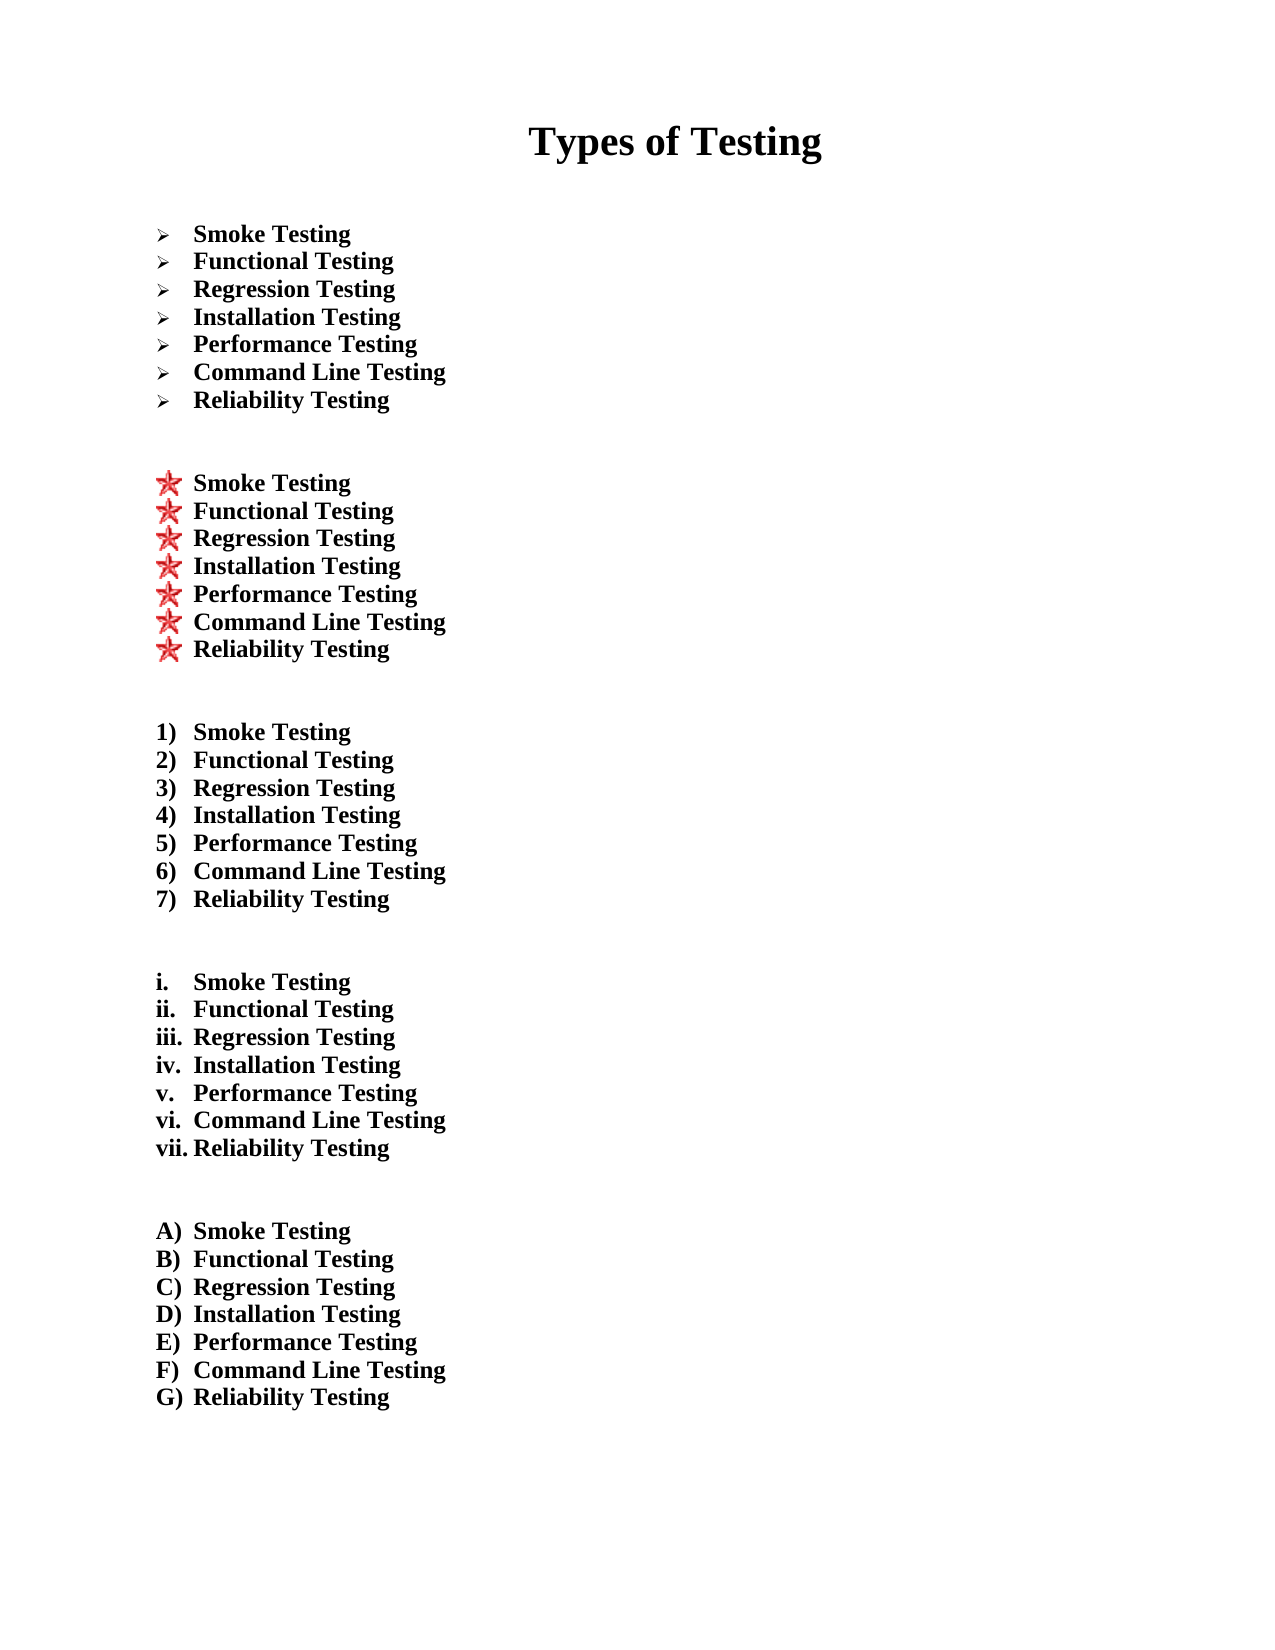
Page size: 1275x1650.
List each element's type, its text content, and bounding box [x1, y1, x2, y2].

list Command Line Testing [156, 358, 1157, 386]
text Types of Testing [118, 118, 1157, 164]
list Functional Testing [156, 1245, 1157, 1273]
list Regression Testing [156, 774, 1157, 802]
list Installation Testing [156, 303, 1157, 331]
list Performance Testing [156, 331, 1157, 358]
list Installation Testing [156, 1051, 1157, 1079]
list Command Line Testing [156, 608, 1157, 635]
list Smoke Testing [156, 968, 1157, 996]
list Regression Testing [156, 524, 1157, 552]
picture [156, 470, 182, 496]
list Functional Testing [156, 497, 1157, 524]
list Performance Testing [156, 829, 1157, 857]
list Reliability Testing [156, 635, 1157, 663]
list Smoke Testing [156, 718, 1157, 746]
list Functional Testing [156, 247, 1157, 275]
list Reliability Testing [156, 1383, 1157, 1411]
list Smoke Testing [156, 1217, 1157, 1245]
list Performance Testing [156, 1079, 1157, 1106]
list Regression Testing [156, 1023, 1157, 1051]
picture [156, 553, 182, 579]
list Installation Testing [156, 1300, 1157, 1328]
picture [156, 525, 182, 551]
list Reliability Testing [156, 386, 1157, 414]
list Regression Testing [156, 275, 1157, 303]
list Functional Testing [156, 746, 1157, 774]
list Performance Testing [156, 580, 1157, 608]
picture [156, 636, 182, 662]
list Reliability Testing [156, 1134, 1157, 1162]
list Performance Testing [156, 1328, 1157, 1356]
picture [156, 608, 182, 634]
list Reliability Testing [156, 885, 1157, 912]
list Smoke Testing [156, 469, 1157, 497]
list Installation Testing [156, 552, 1157, 580]
list Installation Testing [156, 802, 1157, 829]
list Command Line Testing [156, 857, 1157, 885]
list Functional Testing [156, 996, 1157, 1023]
list Regression Testing [156, 1273, 1157, 1300]
picture [156, 581, 182, 607]
picture [156, 498, 182, 524]
list Command Line Testing [156, 1106, 1157, 1134]
list Smoke Testing [156, 220, 1157, 247]
list Command Line Testing [156, 1356, 1157, 1383]
